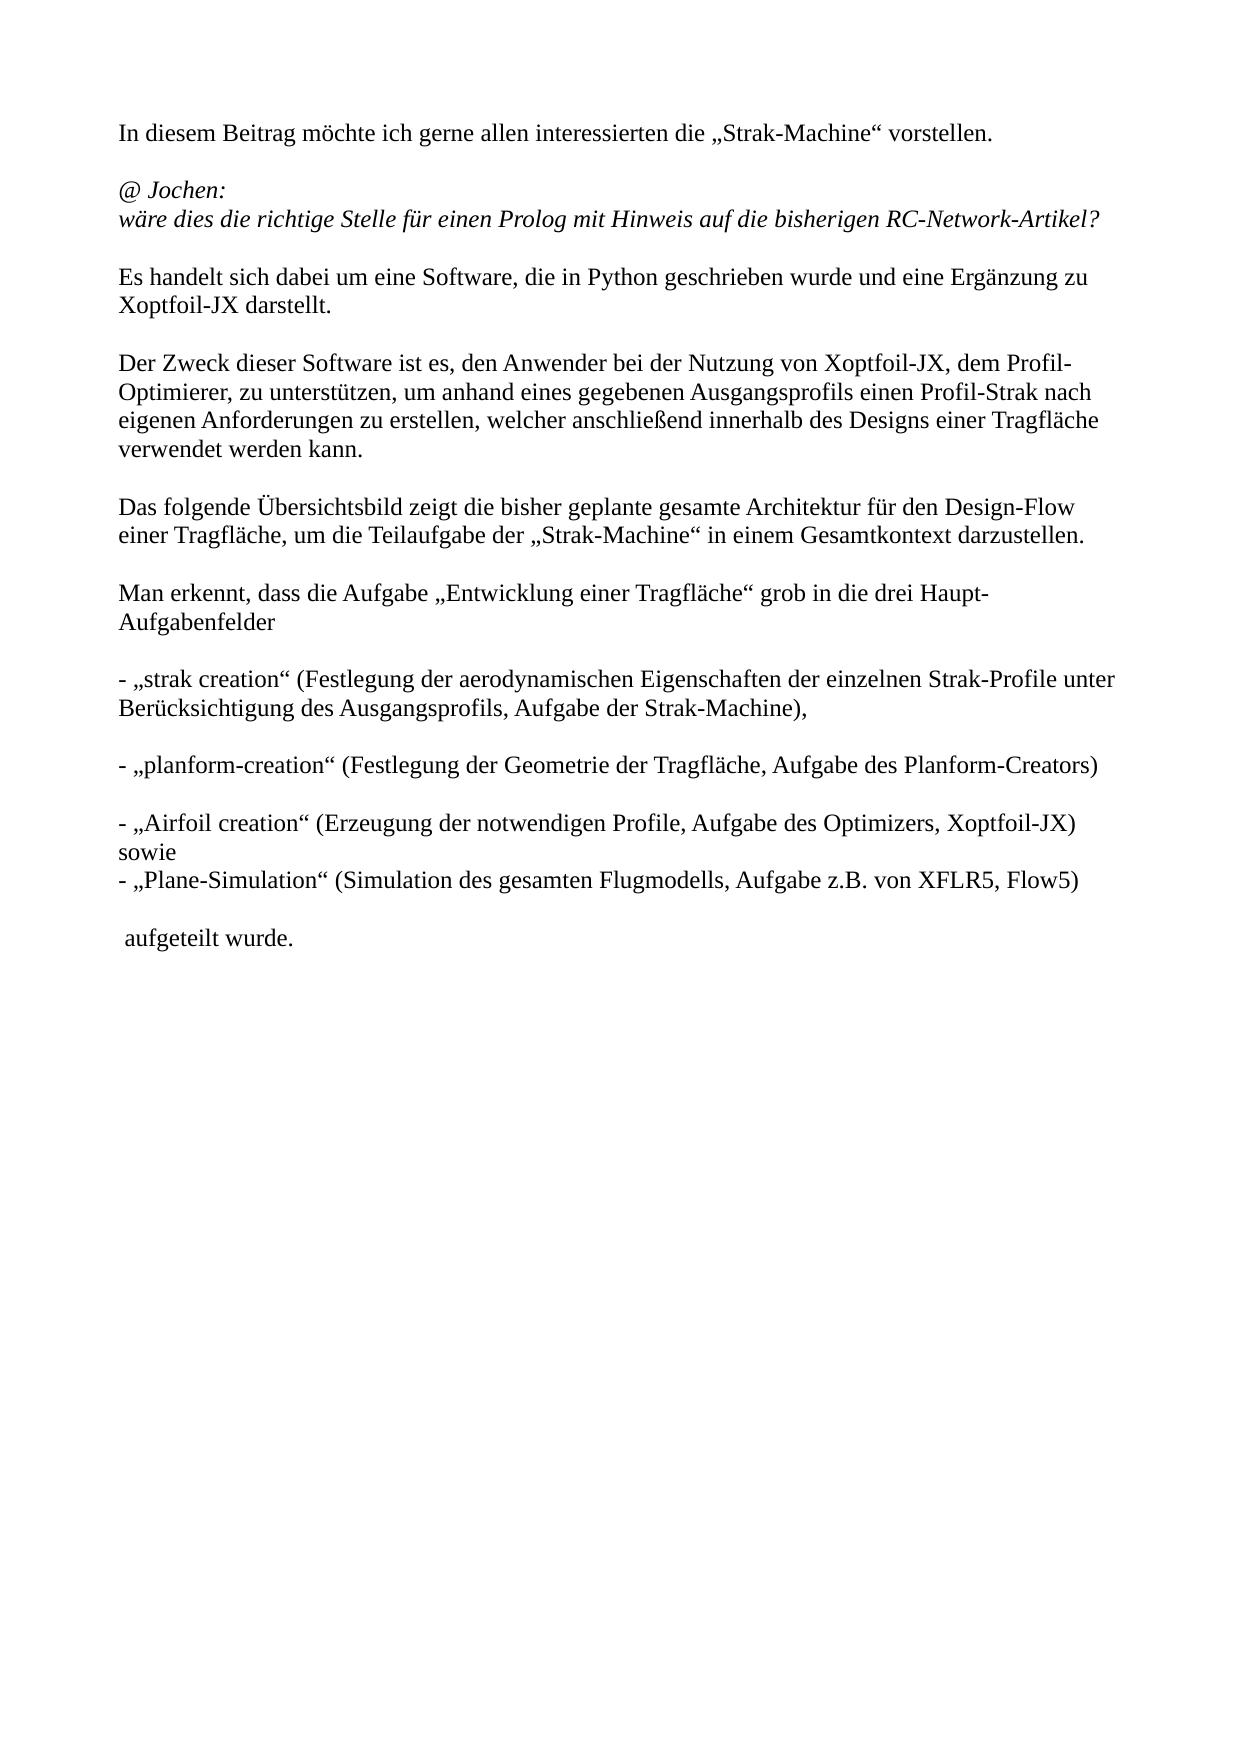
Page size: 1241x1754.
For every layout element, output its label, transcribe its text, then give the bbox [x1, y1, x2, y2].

text aufgeteilt wurde. [118, 923, 1122, 952]
text Das folgende Übersichtsbild zeigt die bisher geplante gesamte Architektur für den Design-Flow einer Tragfläche, um die Teilaufgabe der „Strak-Machine“ in einem Gesamtkontext darzustellen. [118, 492, 1122, 549]
text - „strak creation“ (Festlegung der aerodynamischen Eigenschaften der einzelnen Strak-Profile unter Berücksichtigung des Ausgangsprofils, Aufgabe der Strak-Machine), [118, 664, 1122, 722]
text wäre dies die richtige Stelle für einen Prolog mit Hinweis auf die bisherigen RC-Network-Artikel? [118, 204, 1122, 233]
text Man erkennt, dass die Aufgabe „Entwicklung einer Tragfläche“ grob in die drei Haupt-Aufgabenfelder [118, 578, 1122, 636]
text sowie [118, 837, 1122, 866]
text - „Airfoil creation“ (Erzeugung der notwendigen Profile, Aufgabe des Optimizers, Xoptfoil-JX) [118, 808, 1122, 837]
text Der Zweck dieser Software ist es, den Anwender bei der Nutzung von Xoptfoil-JX, dem Profil-Optimierer, zu unterstützen, um anhand eines gegebenen Ausgangsprofils einen Profil-Strak nach eigenen Anforderungen zu erstellen, welcher anschließend innerhalb des Designs einer Tragfläche verwendet werden kann. [118, 348, 1122, 463]
text - „planform-creation“ (Festlegung der Geometrie der Tragfläche, Aufgabe des Planform-Creators) [118, 751, 1122, 779]
text Es handelt sich dabei um eine Software, die in Python geschrieben wurde und eine Ergänzung zu Xoptfoil-JX darstellt. [118, 262, 1122, 319]
text In diesem Beitrag möchte ich gerne allen interessierten die „Strak-Machine“ vorstellen. [118, 118, 1122, 147]
text - „Plane-Simulation“ (Simulation des gesamten Flugmodells, Aufgabe z.B. von XFLR5, Flow5) [118, 866, 1122, 894]
text @ Jochen: [118, 176, 1122, 204]
